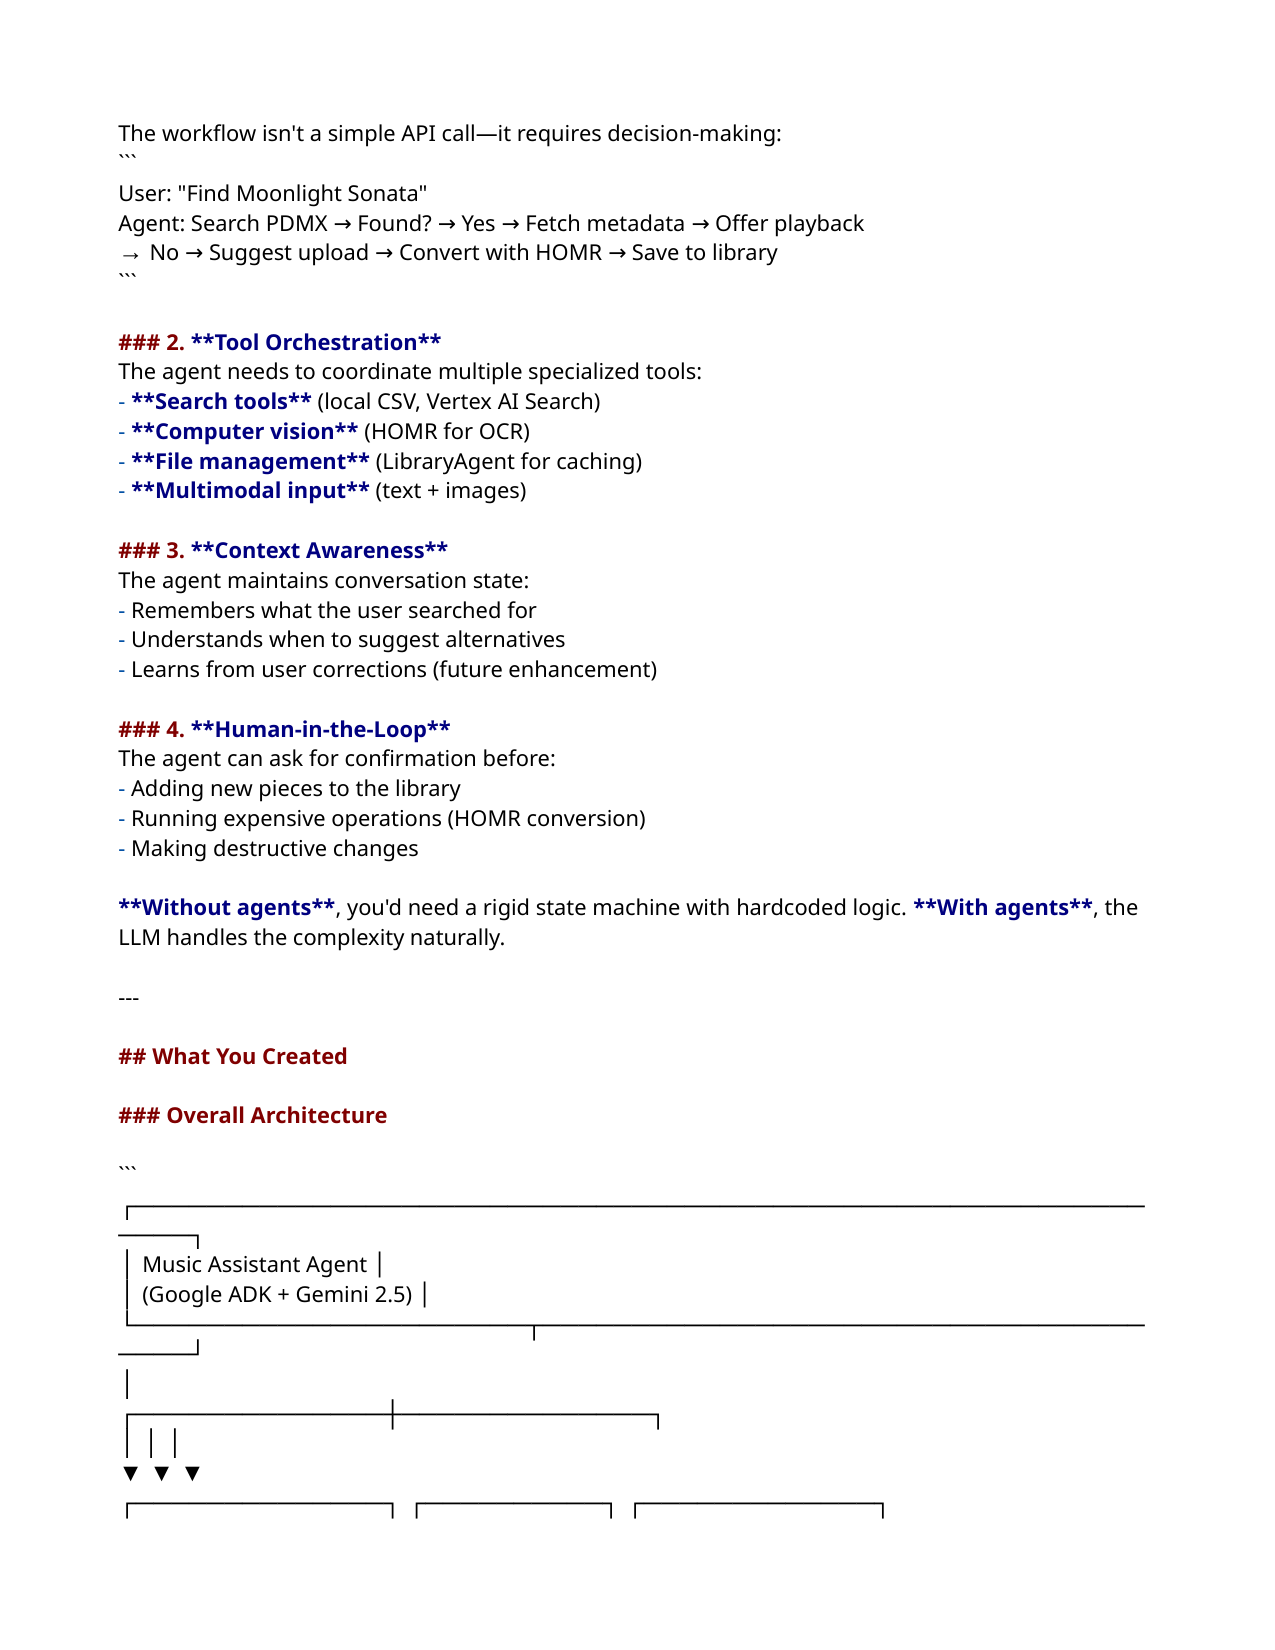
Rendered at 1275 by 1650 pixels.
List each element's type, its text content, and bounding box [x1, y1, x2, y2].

text ┌─────────────────────────────────────────────────────────────┐ [118, 1190, 1157, 1249]
text - **Multimodal input** (text + images) [118, 476, 1157, 505]
text ### 4. **Human-in-the-Loop** [118, 714, 1157, 743]
text ┌──────────────┼──────────────┐ [118, 1398, 1157, 1427]
text ### 3. **Context Awareness** [118, 535, 1157, 565]
text └──────────────────────┬──────────────────────────────────────┘ [118, 1309, 1157, 1368]
text │ (Google ADK + Gemini 2.5) │ [128, 1279, 1157, 1309]
text ## What You Created [118, 1041, 1157, 1071]
text - Running expensive operations (HOMR conversion) [118, 803, 1157, 833]
text ``` [118, 148, 1157, 178]
text ┌──────────────┐ ┌──────────┐ ┌─────────────┐ [118, 1487, 1157, 1517]
text --- [118, 982, 1157, 1011]
text The agent can ask for confirmation before: [118, 743, 1157, 773]
text │ Music Assistant Agent │ [128, 1249, 1157, 1279]
text ▼ ▼ ▼ [118, 1457, 1157, 1487]
text │ [118, 1368, 1157, 1398]
text - Learns from user corrections (future enhancement) [118, 654, 1157, 684]
text ### 2. **Tool Orchestration** [118, 327, 1157, 356]
text │ │ │ [118, 1427, 126, 1457]
text ### Overall Architecture [118, 1101, 1157, 1130]
text │ │ │ [128, 1427, 1157, 1457]
text **Without agents**, you'd need a rigid state machine with hardcoded logic. **With agents**, the LLM handles the complexity naturally. [118, 892, 1157, 952]
text Agent: Search PDMX → Found? → Yes → Fetch metadata → Offer playback [118, 207, 1157, 237]
text - Making destructive changes [118, 833, 1157, 863]
text The workflow isn't a simple API call—it requires decision-making: [118, 118, 1157, 148]
text - **Search tools** (local CSV, Vertex AI Search) [118, 386, 1157, 416]
text ``` [118, 267, 1157, 297]
text → No → Suggest upload → Convert with HOMR → Save to library [118, 237, 1157, 267]
text User: "Find Moonlight Sonata" [118, 178, 1157, 207]
text - Understands when to suggest alternatives [118, 624, 1157, 654]
text - Remembers what the user searched for [118, 594, 1157, 624]
text ``` [118, 1160, 1157, 1190]
text - Adding new pieces to the library [118, 773, 1157, 803]
text - **Computer vision** (HOMR for OCR) [118, 416, 1157, 446]
text - **File management** (LibraryAgent for caching) [118, 446, 1157, 476]
text The agent needs to coordinate multiple specialized tools: [118, 356, 1157, 386]
text The agent maintains conversation state: [118, 565, 1157, 594]
